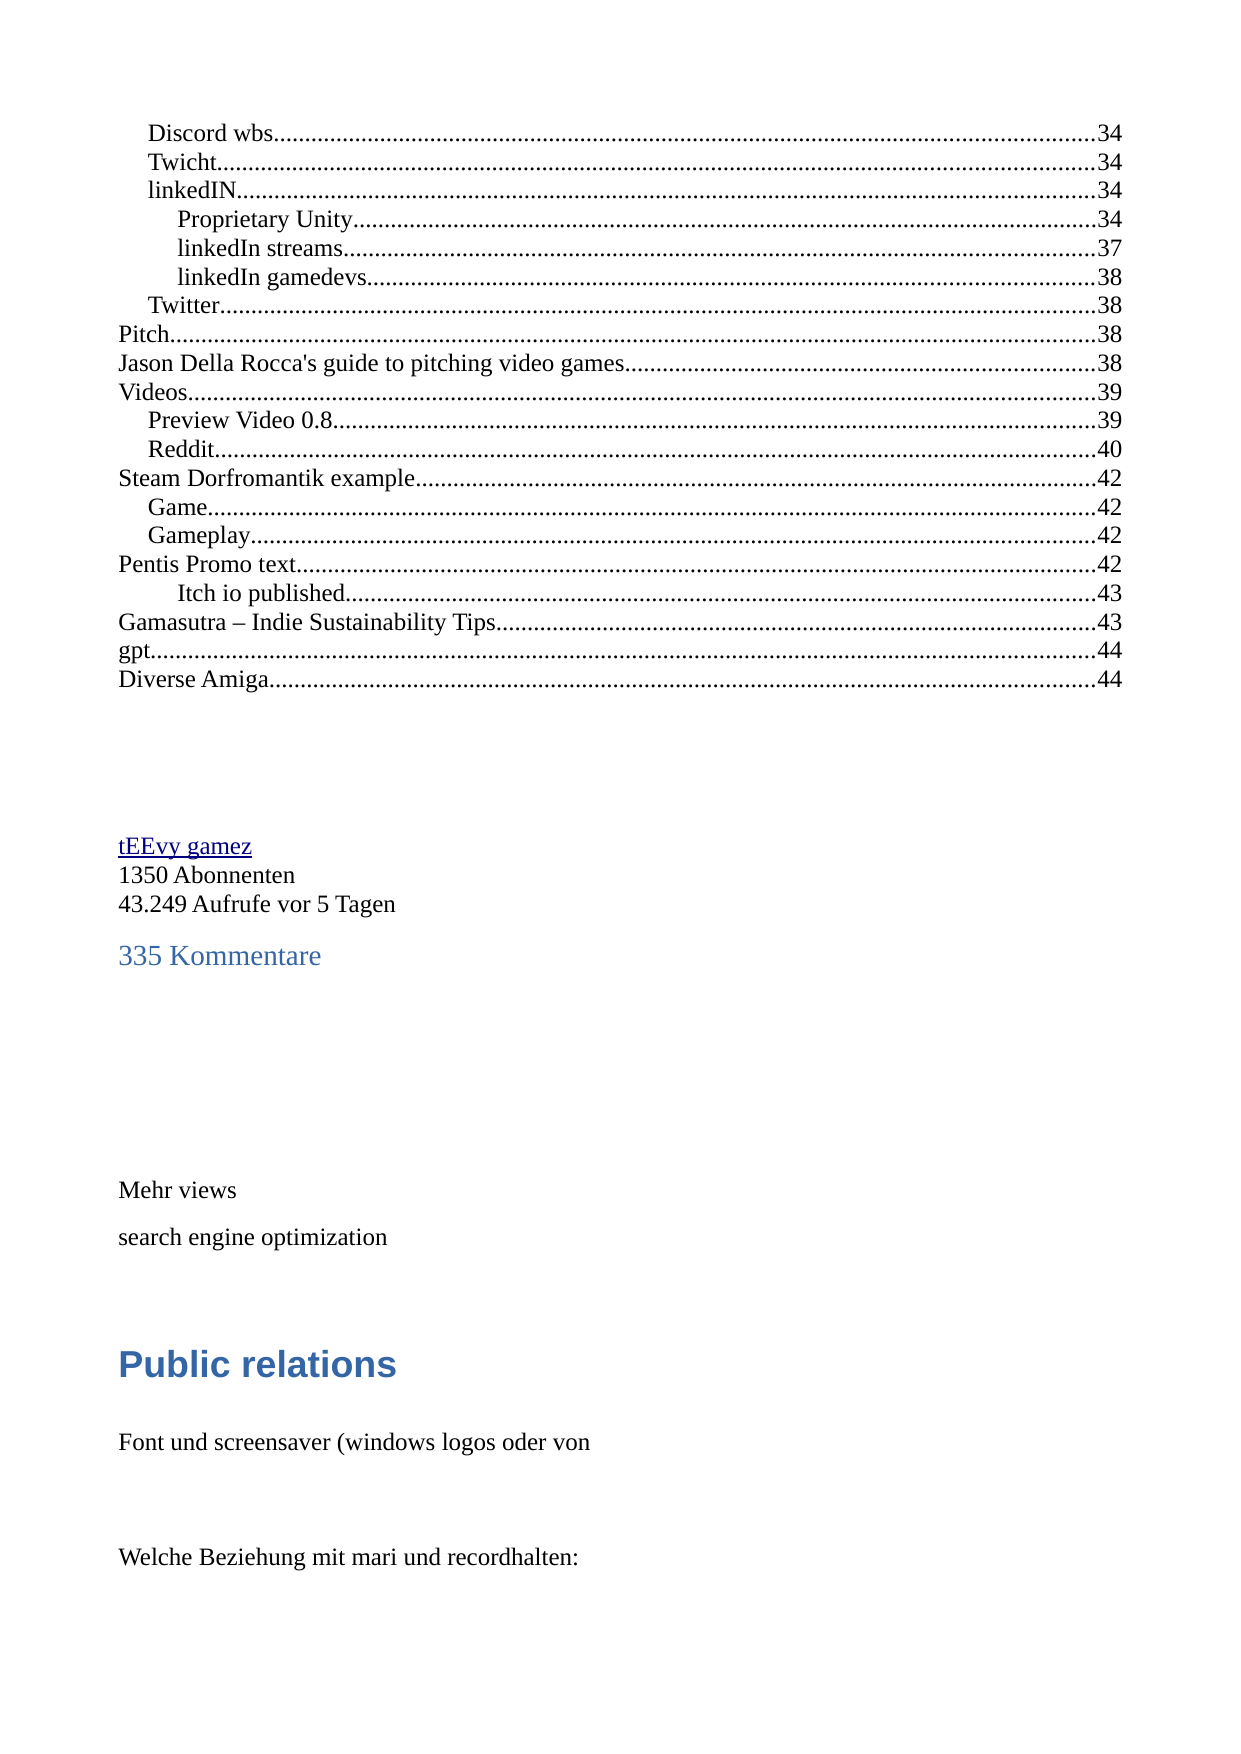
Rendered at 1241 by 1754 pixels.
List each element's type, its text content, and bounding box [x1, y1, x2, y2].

text 43.249 Aufrufe vor 5 Tagen [118, 889, 1122, 917]
text Twitter 38 [148, 291, 1122, 319]
text Gamasutra – Indie Sustainability Tips 43 [118, 607, 1122, 636]
text Preview Video 0.8 39 [148, 406, 1122, 434]
text gpt 44 [118, 636, 1122, 664]
text Discord wbs 34 [148, 118, 1122, 147]
text Gameplay 42 [148, 521, 1122, 549]
text linkedIn streams 37 [177, 233, 1122, 262]
text Videos 39 [118, 377, 1122, 406]
subtitle 335 Kommentare [118, 938, 1122, 972]
text Diverse Amiga 44 [118, 664, 1122, 693]
text Mehr views [118, 1175, 1122, 1203]
text Twicht 34 [148, 147, 1122, 176]
subtitle Public relations [118, 1343, 1122, 1386]
text Reddit 40 [148, 434, 1122, 463]
text Itch io published 43 [177, 578, 1122, 607]
text linkedIn gamedevs 38 [177, 262, 1122, 291]
text Jason Della Rocca's guide to pitching video games 38 [118, 348, 1122, 377]
text Welche Beziehung mit mari und recordhalten: [118, 1542, 1122, 1571]
text Font und screensaver (windows logos oder von [118, 1427, 1122, 1456]
text Steam Dorfromantik example 42 [118, 463, 1122, 492]
text Pentis Promo text 42 [118, 549, 1122, 578]
text Proprietary Unity 34 [177, 204, 1122, 233]
text Game 42 [148, 492, 1122, 521]
text search engine optimization [118, 1222, 1122, 1251]
text 1350 Abonnenten [118, 860, 1122, 889]
text tEEvy gamez [118, 831, 1122, 860]
text Pitch 38 [118, 319, 1122, 348]
text linkedIN 34 [148, 176, 1122, 204]
